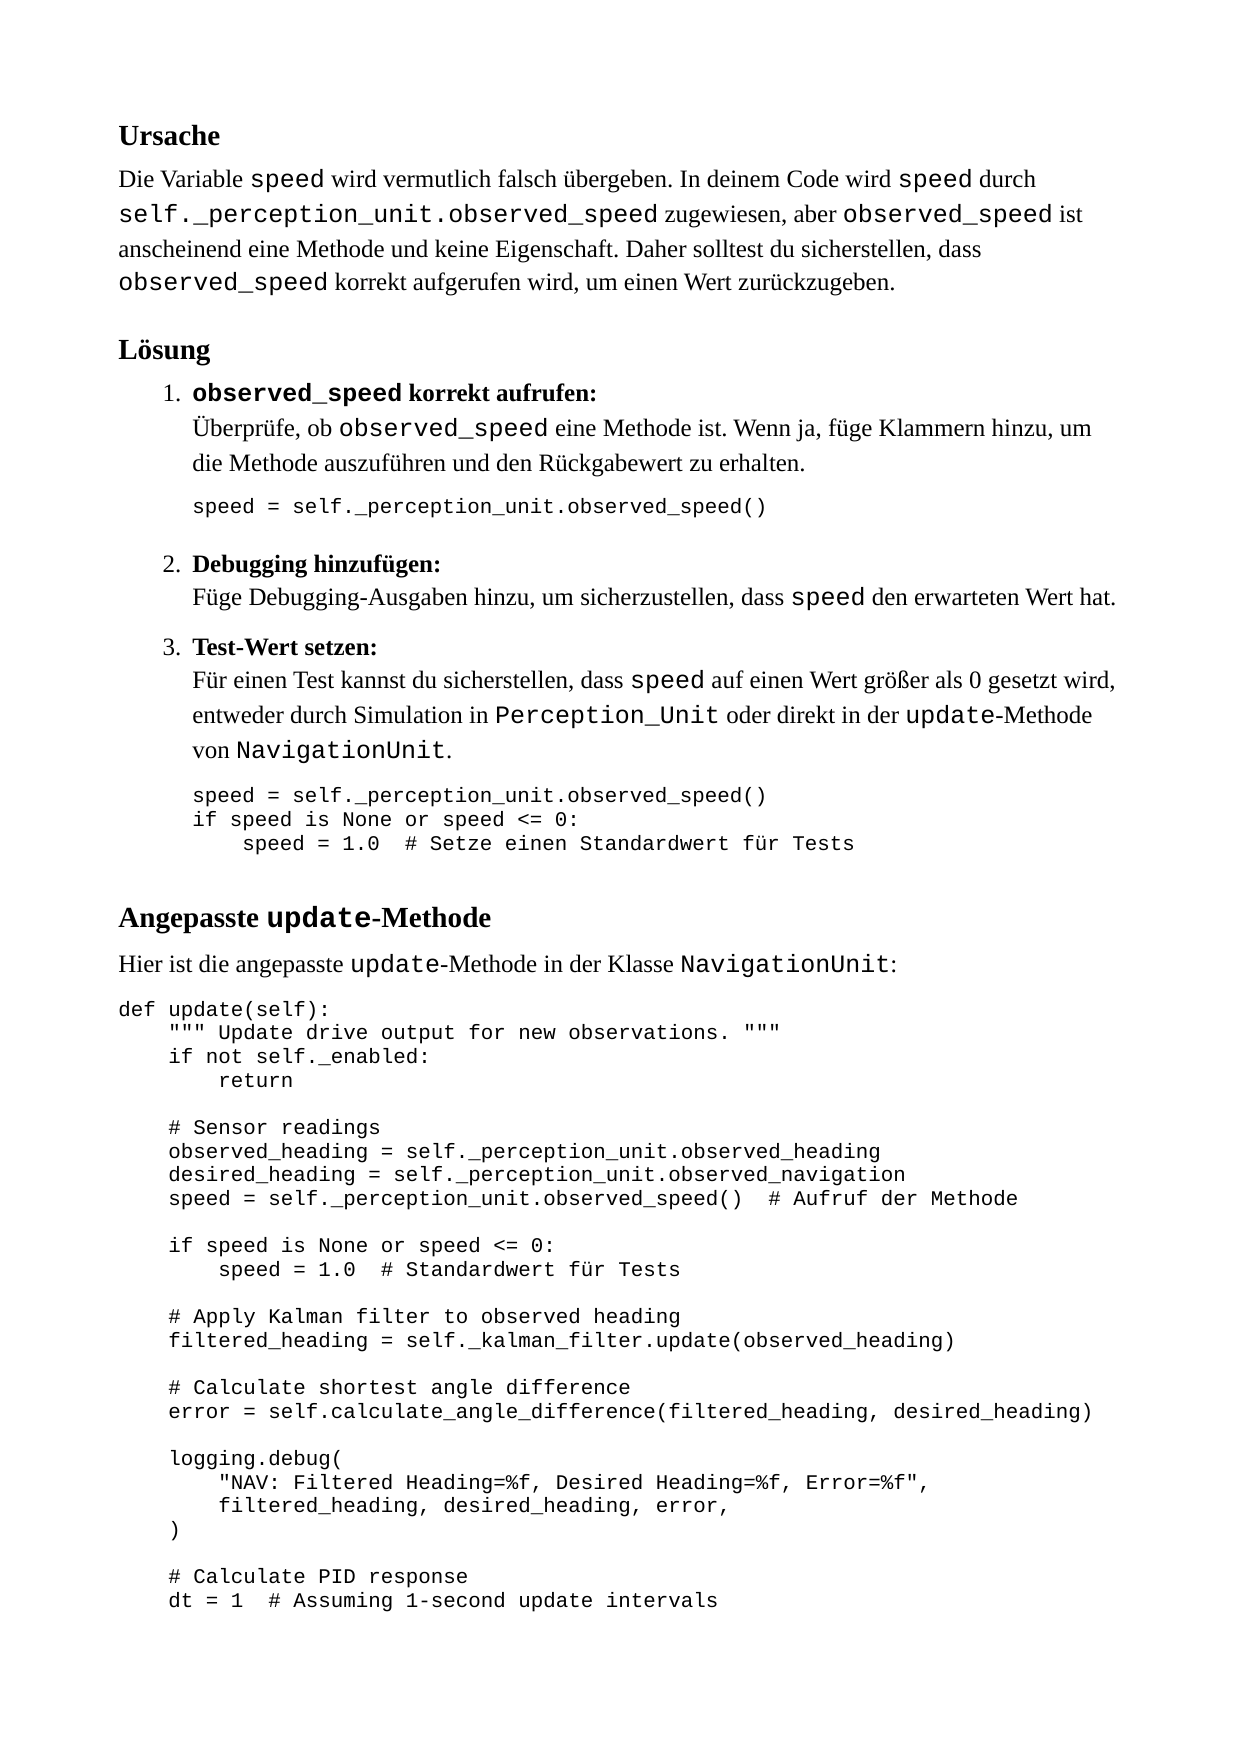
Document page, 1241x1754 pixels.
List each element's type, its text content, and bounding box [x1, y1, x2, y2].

text return [118, 1070, 1122, 1093]
subtitle Angepasste update-Methode [118, 900, 1122, 936]
text """ Update drive output for new observations. """ [118, 1022, 1122, 1046]
text speed = 1.0 # Standardwert für Tests [118, 1259, 1122, 1282]
list speed = self._perception_unit.observed_speed() [162, 496, 1122, 519]
text # Sensor readings [118, 1117, 1122, 1141]
text dt = 1 # Assuming 1-second update intervals [118, 1590, 1122, 1613]
text if not self._enabled: [118, 1046, 1122, 1070]
text # Calculate shortest angle difference [118, 1377, 1122, 1401]
list if speed is None or speed <= 0: [162, 809, 1122, 832]
text observed_heading = self._perception_unit.observed_heading [118, 1141, 1122, 1164]
subtitle Lösung [118, 332, 1122, 366]
text desired_heading = self._perception_unit.observed_navigation [118, 1164, 1122, 1188]
list speed = 1.0 # Setze einen Standardwert für Tests [162, 832, 1122, 856]
text ) [118, 1519, 1122, 1543]
text filtered_heading = self._kalman_filter.update(observed_heading) [118, 1330, 1122, 1353]
text if speed is None or speed <= 0: [118, 1235, 1122, 1259]
text # Apply Kalman filter to observed heading [118, 1306, 1122, 1330]
text Hier ist die angepasste update-Methode in der Klasse NavigationUnit: [118, 949, 1122, 979]
text speed = self._perception_unit.observed_speed() # Aufruf der Methode [118, 1188, 1122, 1212]
text error = self.calculate_angle_difference(filtered_heading, desired_heading) [118, 1401, 1122, 1424]
text def update(self): [118, 999, 1122, 1022]
text # Calculate PID response [118, 1566, 1122, 1590]
text logging.debug( [118, 1448, 1122, 1472]
subtitle Ursache [118, 118, 1122, 152]
list observed_speed korrekt aufrufen: Überprüfe, ob observed_speed eine Methode ist. Wenn ja, füge Klammern hinzu, um die Methode auszuführen und den Rückgabewert zu erhalten. [162, 378, 1122, 477]
text filtered_heading, desired_heading, error, [118, 1495, 1122, 1519]
list Debugging hinzufügen: Füge Debugging-Ausgaben hinzu, um sicherzustellen, dass speed den erwarteten Wert hat. [162, 549, 1122, 613]
list Test-Wert setzen: Für einen Test kannst du sicherstellen, dass speed auf einen Wert größer als 0 gesetzt wird, entweder durch Simulation in Perception_Unit oder direkt in der update-Methode von NavigationUnit. [162, 632, 1122, 766]
text "NAV: Filtered Heading=%f, Desired Heading=%f, Error=%f", [118, 1472, 1122, 1495]
text Die Variable speed wird vermutlich falsch übergeben. In deinem Code wird speed durch self._perception_unit.observed_speed zugewiesen, aber observed_speed ist anscheinend eine Methode und keine Eigenschaft. Daher solltest du sicherstellen, dass observed_speed korrekt aufgerufen wird, um einen Wert zurückzugeben. [118, 164, 1122, 298]
list speed = self._perception_unit.observed_speed() [162, 785, 1122, 809]
